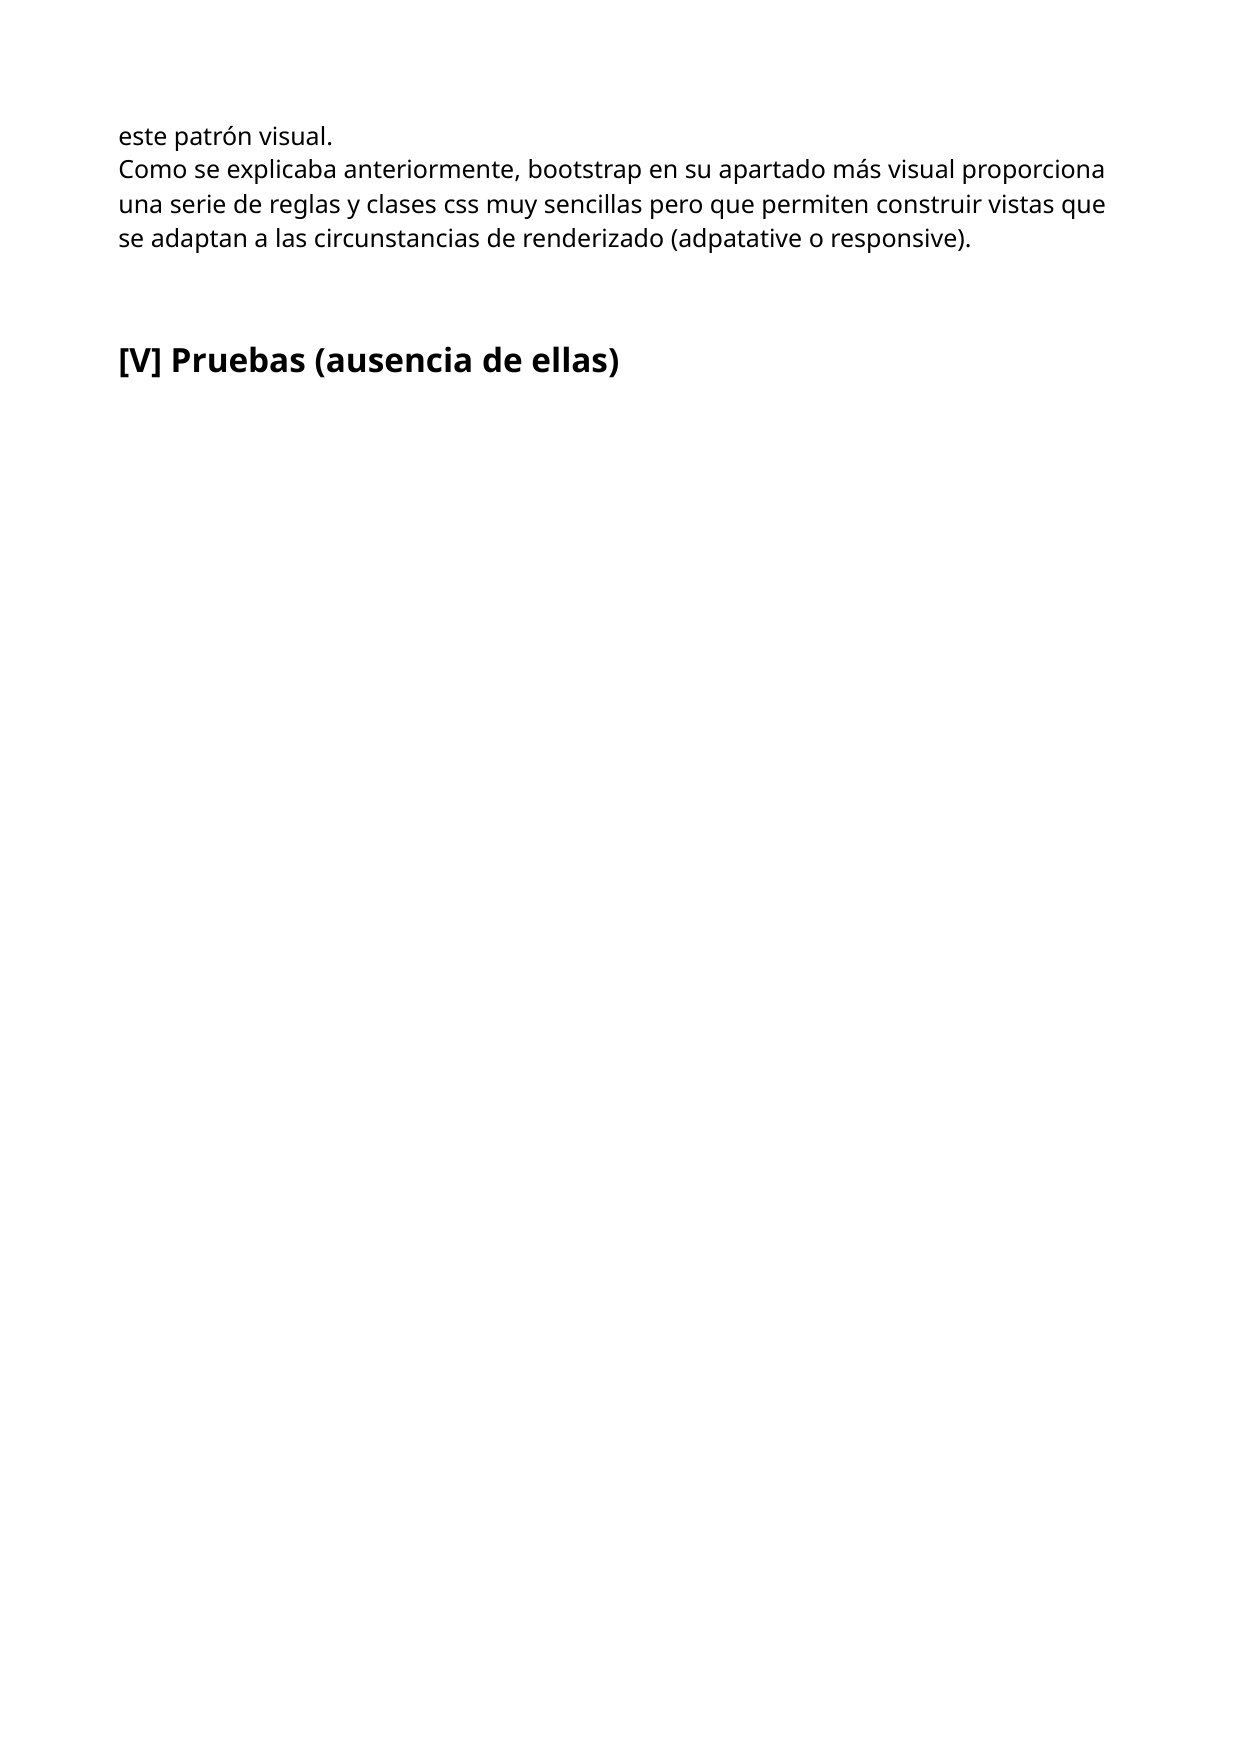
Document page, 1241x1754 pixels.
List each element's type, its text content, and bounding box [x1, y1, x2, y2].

subtitle [V] Pruebas (ausencia de ellas) [118, 337, 1122, 382]
text este patrón visual. [118, 118, 1122, 152]
text Como se explicaba anteriormente, bootstrap en su apartado más visual proporciona una serie de reglas y clases css muy sencillas pero que permiten construir vistas que se adaptan a las circunstancias de renderizado (adpatative o responsive). [118, 152, 1122, 254]
